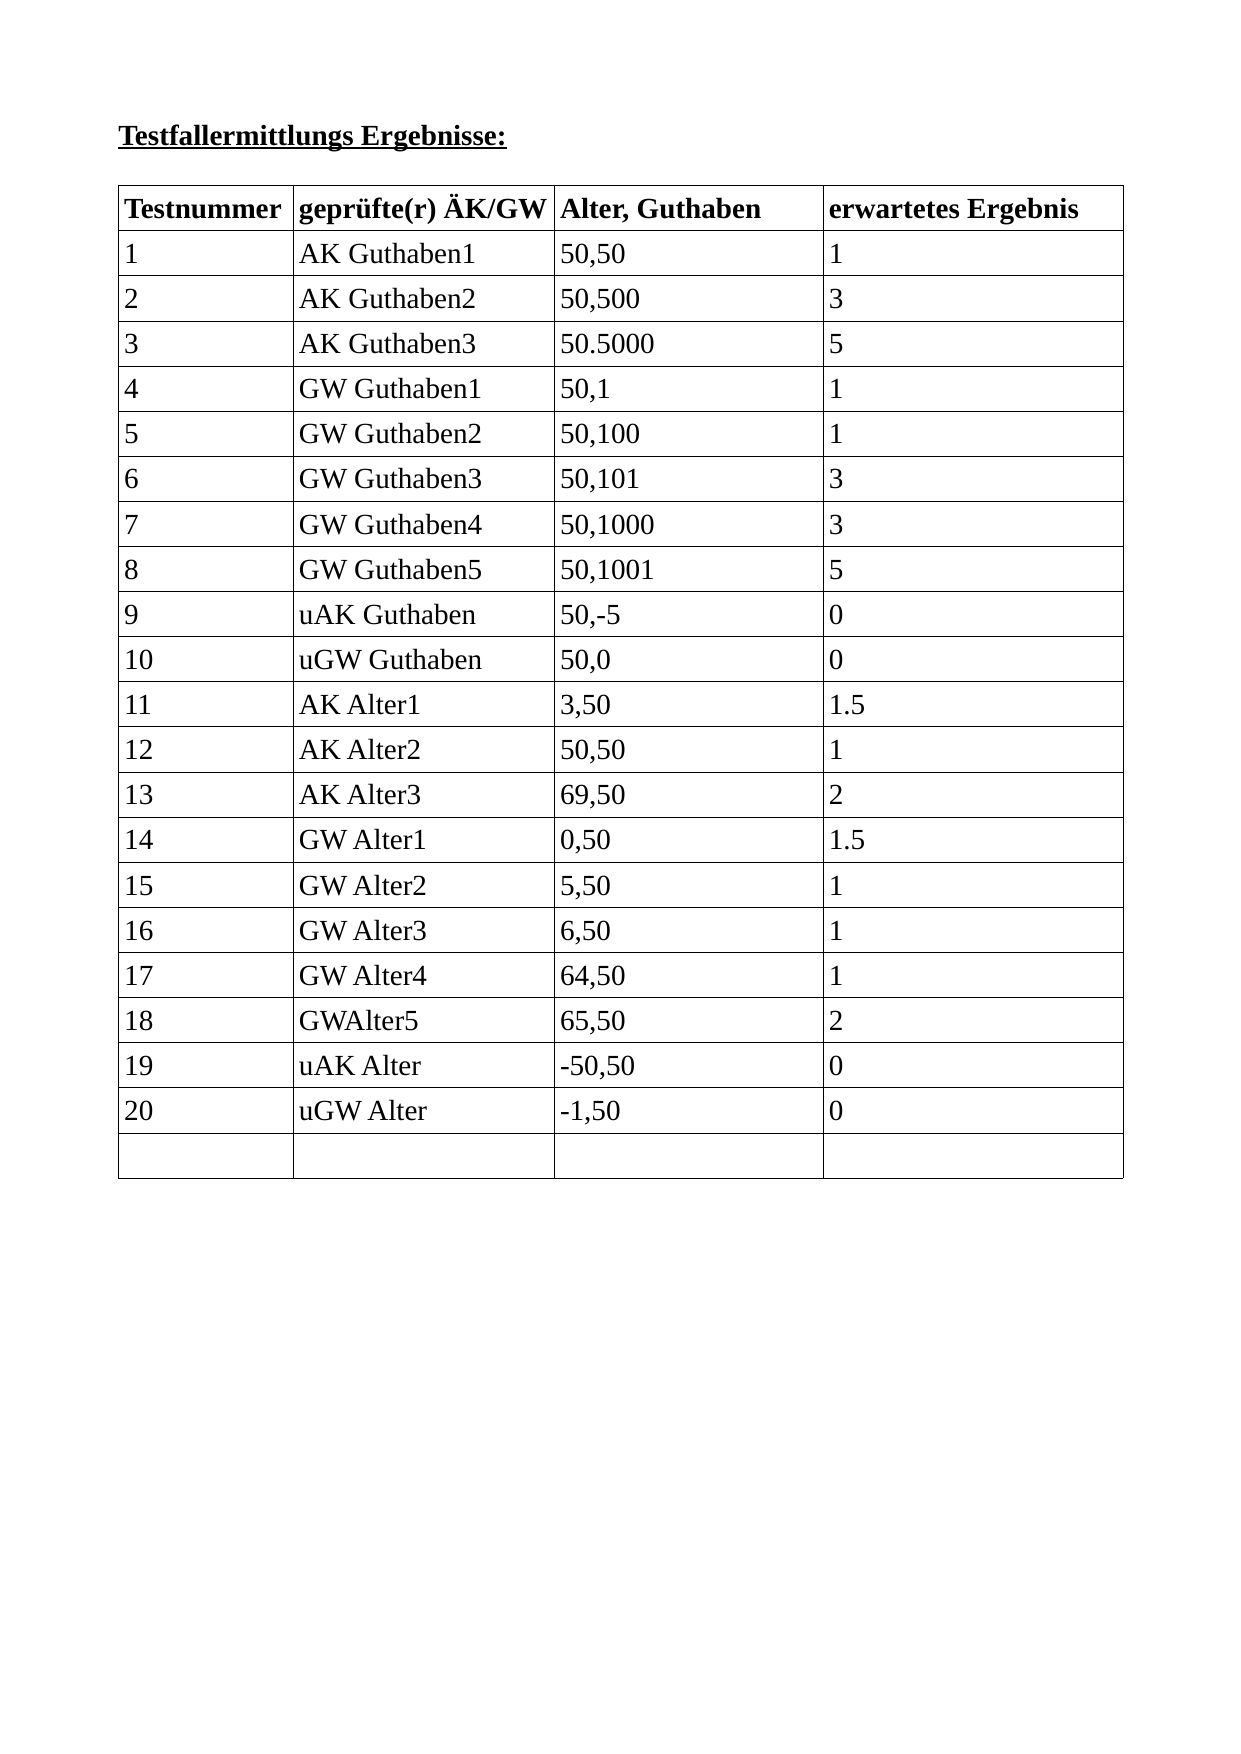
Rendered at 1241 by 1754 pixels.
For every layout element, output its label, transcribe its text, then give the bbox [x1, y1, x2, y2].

table_cell 50,1 [555, 367, 823, 411]
table_cell 65,50 [555, 998, 823, 1042]
table_cell GW Alter2 [294, 863, 554, 907]
table_cell GW Guthaben1 [294, 367, 554, 411]
table_cell 15 [119, 863, 293, 907]
table_cell 2 [824, 773, 1123, 817]
table_cell uGW Guthaben [294, 637, 554, 681]
table_cell 50,50 [555, 231, 823, 275]
table_cell 4 [119, 367, 293, 411]
table_cell 3 [119, 322, 293, 366]
table_cell 1 [824, 412, 1123, 456]
table_cell 1 [824, 953, 1123, 997]
table_cell GW Guthaben4 [294, 502, 554, 546]
table_header erwartetes Ergebnis [824, 186, 1123, 230]
table_cell [555, 1134, 823, 1177]
table_cell 8 [119, 547, 293, 591]
table_cell 3,50 [555, 682, 823, 726]
table_cell 0 [824, 592, 1123, 636]
table_cell [294, 1134, 554, 1177]
table_cell 18 [119, 998, 293, 1042]
table_cell 2 [824, 998, 1123, 1042]
table_cell uAK Guthaben [294, 592, 554, 636]
table_cell [824, 1134, 1123, 1177]
table_cell AK Alter1 [294, 682, 554, 726]
table_header geprüfte(r) ÄK/GW [294, 186, 554, 230]
table_cell 1 [824, 231, 1123, 275]
table_header Testnummer [119, 186, 293, 230]
table_cell 5 [824, 322, 1123, 366]
table_cell AK Guthaben2 [294, 276, 554, 321]
table_cell 50,50 [555, 727, 823, 772]
table_cell AK Guthaben1 [294, 231, 554, 275]
table_cell GW Guthaben3 [294, 457, 554, 501]
table_cell 17 [119, 953, 293, 997]
table_cell 9 [119, 592, 293, 636]
table_cell 3 [824, 502, 1123, 546]
table_cell 10 [119, 637, 293, 681]
table_cell 1 [824, 367, 1123, 411]
table_cell 50,101 [555, 457, 823, 501]
table_cell GWAlter5 [294, 998, 554, 1042]
table_cell AK Alter2 [294, 727, 554, 772]
table_cell 50,0 [555, 637, 823, 681]
table_cell 5,50 [555, 863, 823, 907]
table_cell 1.5 [824, 818, 1123, 862]
table_cell 50,1000 [555, 502, 823, 546]
table_cell 20 [119, 1088, 293, 1132]
table_cell [119, 1134, 293, 1177]
table_cell 1 [119, 231, 293, 275]
table_cell AK Alter3 [294, 773, 554, 817]
table_cell GW Guthaben5 [294, 547, 554, 591]
table_cell 6 [119, 457, 293, 501]
table_cell uGW Alter [294, 1088, 554, 1132]
table_cell 14 [119, 818, 293, 862]
table_cell 0,50 [555, 818, 823, 862]
table_cell GW Guthaben2 [294, 412, 554, 456]
table_cell 50,100 [555, 412, 823, 456]
table_cell 3 [824, 276, 1123, 321]
table_cell uAK Alter [294, 1043, 554, 1087]
table_cell 1 [824, 863, 1123, 907]
table_cell 64,50 [555, 953, 823, 997]
table_cell 69,50 [555, 773, 823, 817]
table_cell 16 [119, 908, 293, 952]
table_cell GW Alter4 [294, 953, 554, 997]
table_cell 50,500 [555, 276, 823, 321]
table_cell 7 [119, 502, 293, 546]
table_cell 1 [824, 908, 1123, 952]
table_cell GW Alter3 [294, 908, 554, 952]
table_cell 12 [119, 727, 293, 772]
table_cell -50,50 [555, 1043, 823, 1087]
table_cell 5 [119, 412, 293, 456]
table_cell 1.5 [824, 682, 1123, 726]
table_cell -1,50 [555, 1088, 823, 1132]
table_cell 13 [119, 773, 293, 817]
table_cell AK Guthaben3 [294, 322, 554, 366]
table_cell 6,50 [555, 908, 823, 952]
table_cell 50,1001 [555, 547, 823, 591]
table_cell 0 [824, 1043, 1123, 1087]
table_cell 50,-5 [555, 592, 823, 636]
table_header Alter, Guthaben [555, 186, 823, 230]
table_cell 0 [824, 637, 1123, 681]
table_cell 5 [824, 547, 1123, 591]
table_cell 11 [119, 682, 293, 726]
table_cell 50.5000 [555, 322, 823, 366]
table_cell 3 [824, 457, 1123, 501]
table_cell 1 [824, 727, 1123, 772]
table_cell GW Alter1 [294, 818, 554, 862]
table_cell 19 [119, 1043, 293, 1087]
table_cell 2 [119, 276, 293, 321]
table_cell 0 [824, 1088, 1123, 1132]
text Testfallermittlungs Ergebnisse: [118, 118, 1122, 152]
